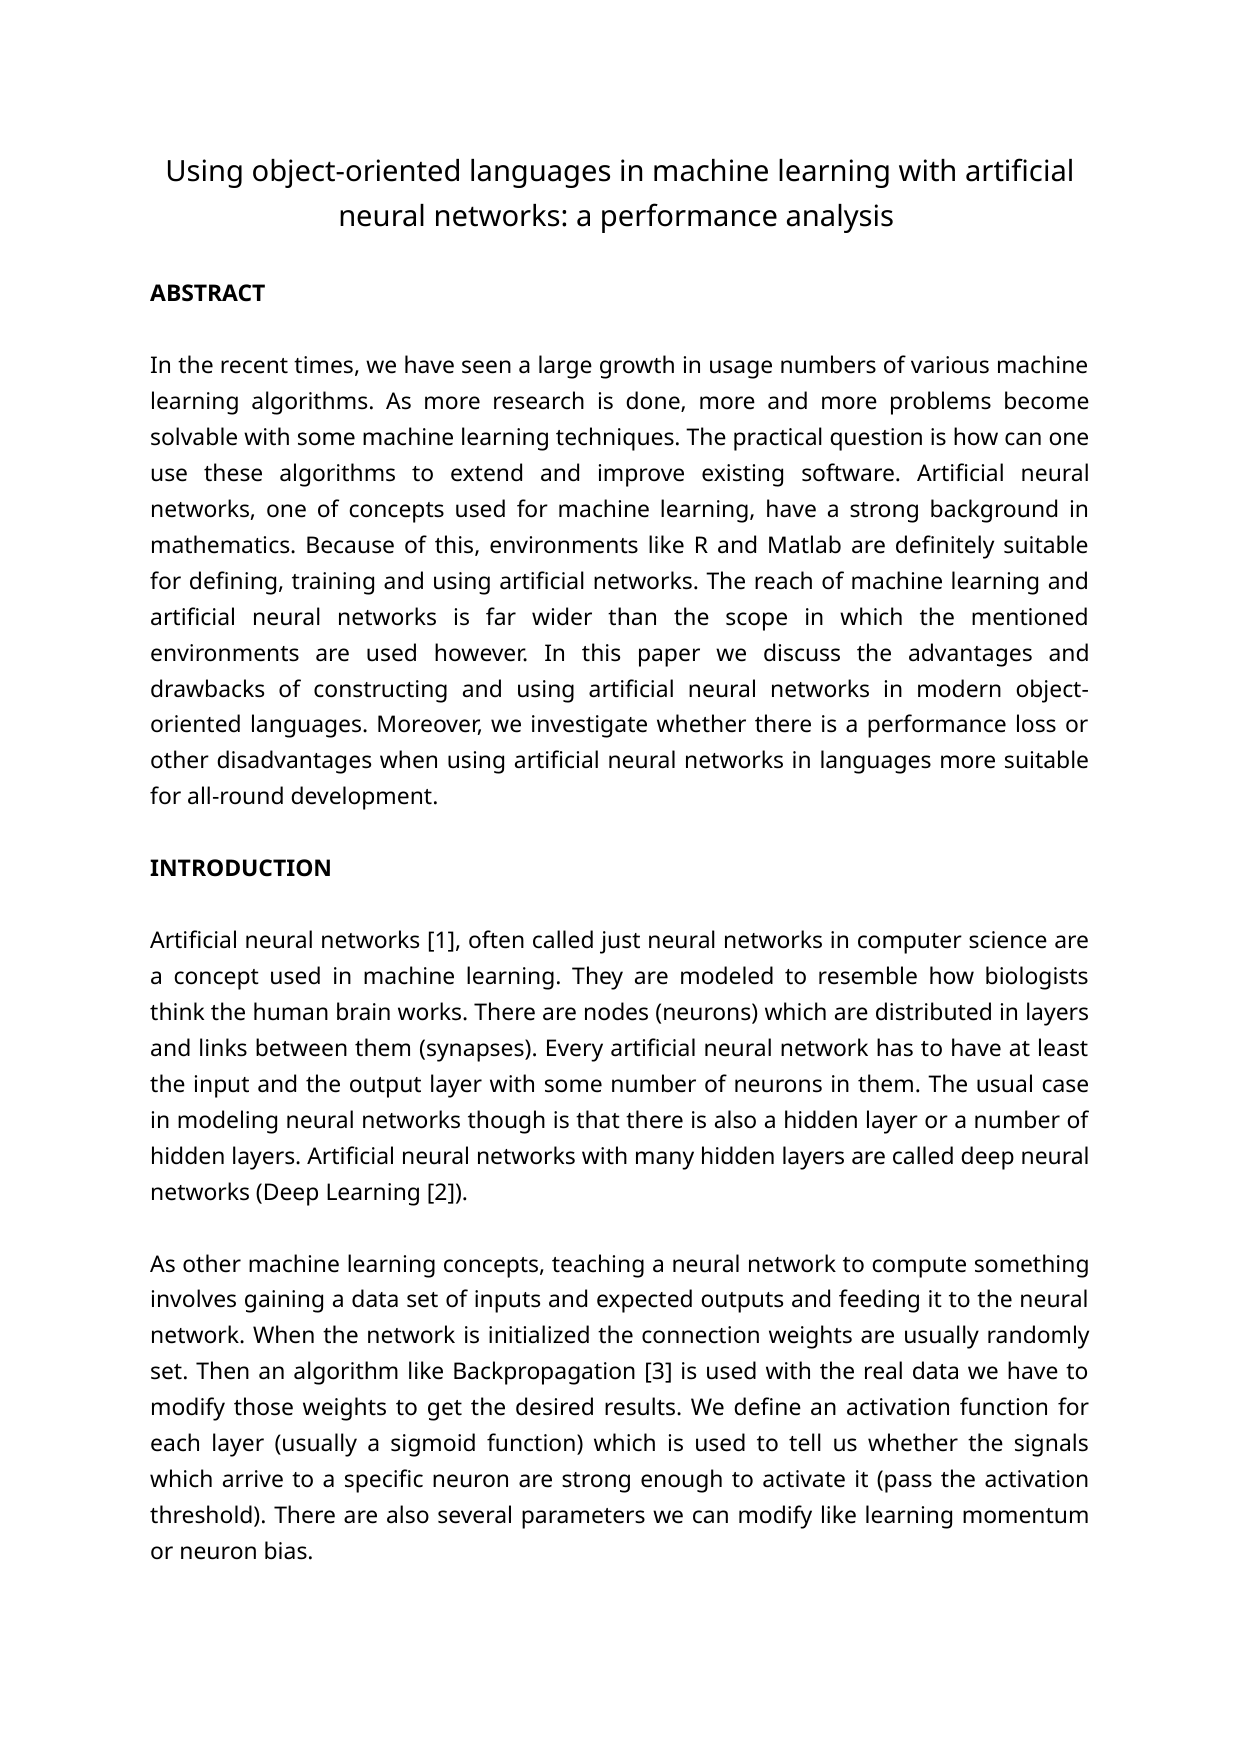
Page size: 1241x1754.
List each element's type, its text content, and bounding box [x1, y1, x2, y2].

text ABSTRACT [150, 277, 1090, 308]
text As other machine learning concepts, teaching a neural network to compute something involves gaining a data set of inputs and expected outputs and feeding it to the neural network. When the network is initialized the connection weights are usually randomly set. Then an algorithm like Backpropagation [3] is used with the real data we have to modify those weights to get the desired results. We define an activation function for each layer (usually a sigmoid function) which is used to tell us whether the signals which arrive to a specific neuron are strong enough to activate it (pass the activation threshold). There are also several parameters we can modify like learning momentum or neuron bias. [150, 1247, 1090, 1566]
text Using object-oriented languages in machine learning with artificial neural networks: a performance analysis [150, 150, 1090, 235]
text INTRODUCTION [150, 852, 1090, 883]
text In the recent times, we have seen a large growth in usage numbers of various machine learning algorithms. As more research is done, more and more problems become solvable with some machine learning techniques. The practical question is how can one use these algorithms to extend and improve existing software. Artificial neural networks, one of concepts used for machine learning, have a strong background in mathematics. Because of this, environments like R and Matlab are definitely suitable for defining, training and using artificial networks. The reach of machine learning and artificial neural networks is far wider than the scope in which the mentioned environments are used however. In this paper we discuss the advantages and drawbacks of constructing and using artificial neural networks in modern object-oriented languages. Moreover, we investigate whether there is a performance loss or other disadvantages when using artificial neural networks in languages more suitable for all-round development. [150, 349, 1090, 812]
text Artificial neural networks [1], often called just neural networks in computer science are a concept used in machine learning. They are modeled to resemble how biologists think the human brain works. There are nodes (neurons) which are distributed in layers and links between them (synapses). Every artificial neural network has to have at least the input and the output layer with some number of neurons in them. The usual case in modeling neural networks though is that there is also a hidden layer or a number of hidden layers. Artificial neural networks with many hidden layers are called deep neural networks (Deep Learning [2]). [150, 924, 1090, 1207]
